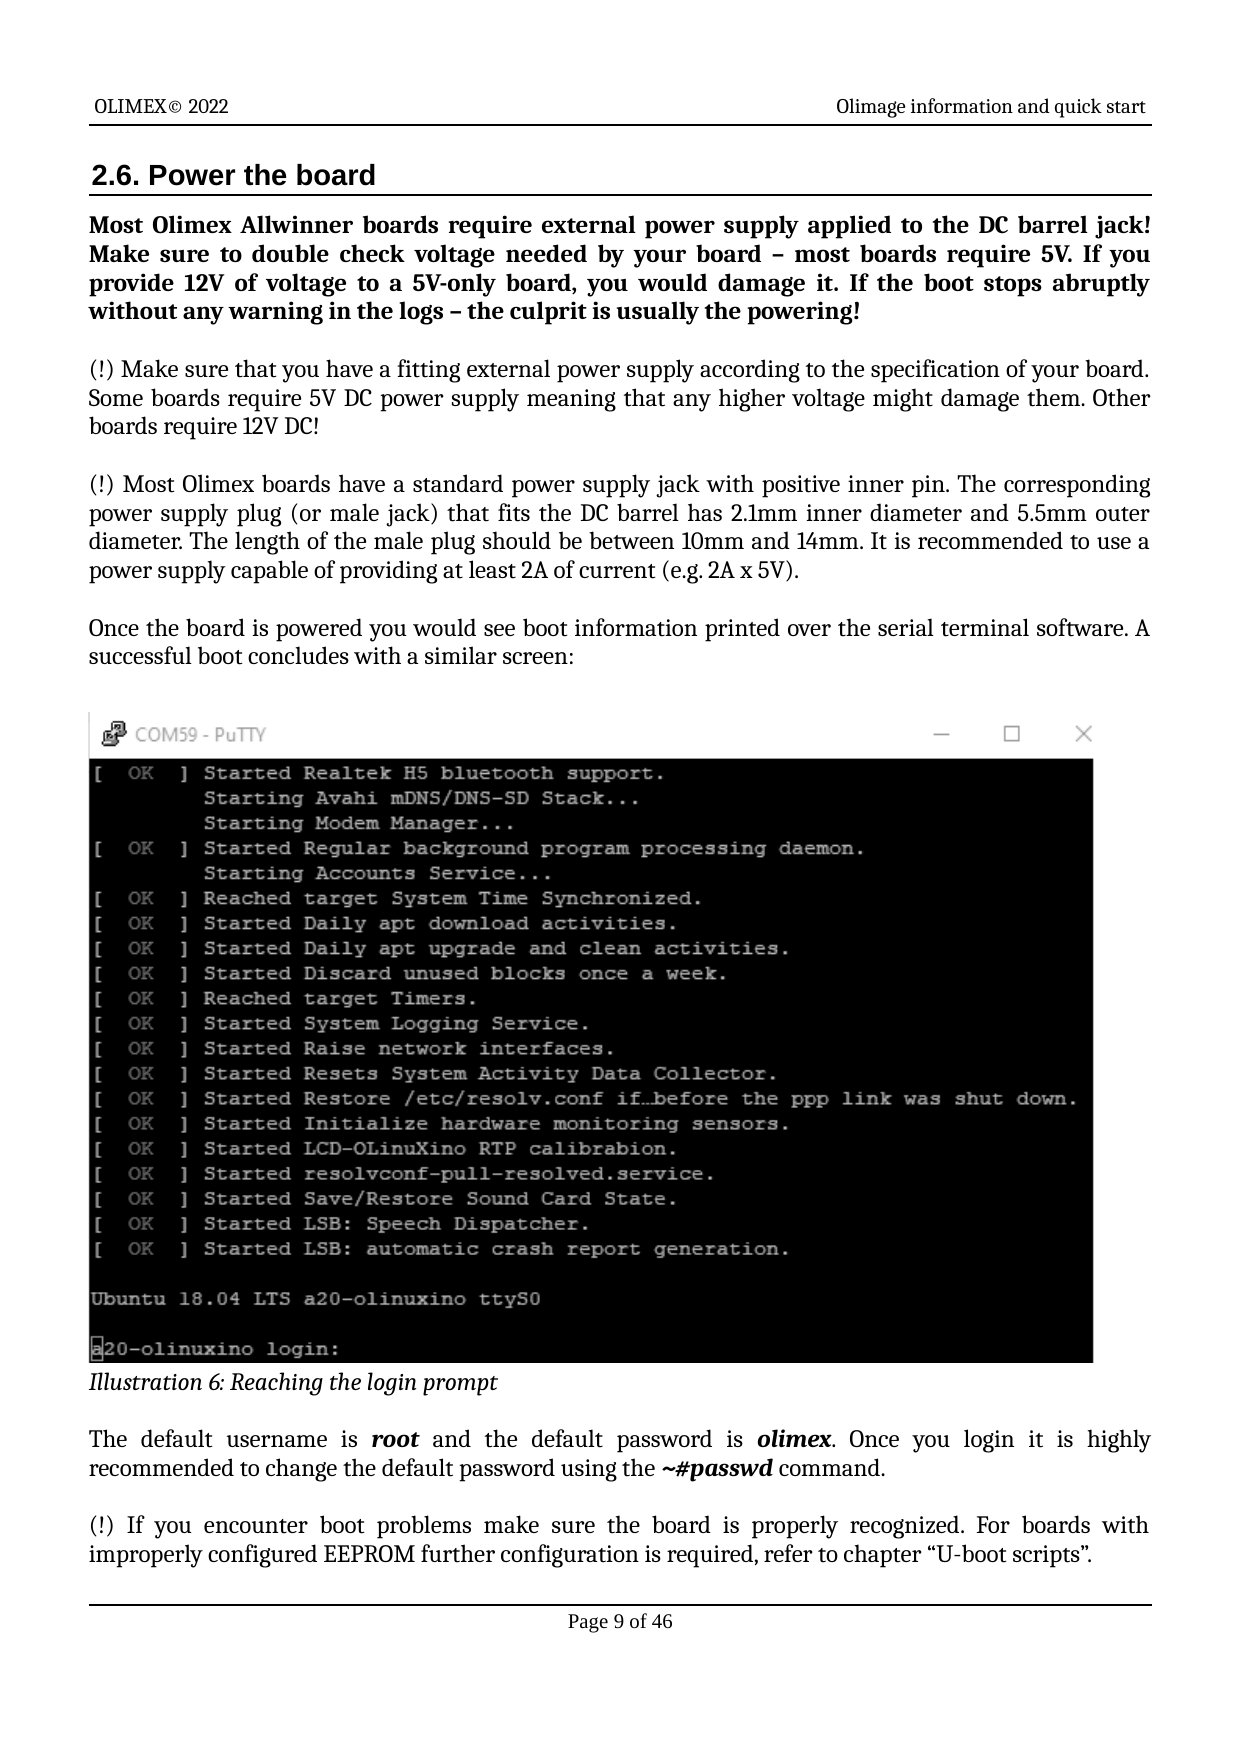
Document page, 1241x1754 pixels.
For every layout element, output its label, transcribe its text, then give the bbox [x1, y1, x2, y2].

text Illustration 6: Reaching the login prompt [88, 1363, 1095, 1396]
subtitle 2.6. Power the board [88, 155, 1152, 196]
text (!) If you encounter boot problems make sure the board is properly recognized. For boards with improperly configured EEPROM further configuration is required, refer to chapter “U-boot scripts”. [88, 1511, 1152, 1569]
text (!) Make sure that you have a fitting external power supply according to the specification of your board. Some boards require 5V DC power supply meaning that any higher voltage might damage them. Other boards require 12V DC! [88, 355, 1152, 441]
text The default username is root and the default password is olimex. Once you login it is highly recommended to change the default password using the ~#passwd command. [88, 1425, 1152, 1483]
text (!) Most Olimex boards have a standard power supply jack with positive inner pin. The corresponding power supply plug (or male jack) that fits the DC barrel has 2.1mm inner diameter and 5.5mm outer diameter. The length of the male plug should be between 10mm and 14mm. It is recommended to use a power supply capable of providing at least 2A of current (e.g. 2A x 5V). [88, 470, 1152, 585]
text Once the board is powered you would see boot information printed over the serial terminal software. A successful boot concludes with a similar screen: [88, 613, 1152, 671]
text Most Olimex Allwinner boards require external power supply applied to the DC barrel jack! Make sure to double check voltage needed by your board – most boards require 5V. If you provide 12V of voltage to a 5V-only board, you would damage it. If the boot stops abruptly without any warning in the logs – the culprit is usually the powering! [88, 211, 1152, 326]
picture [88, 712, 1095, 1363]
